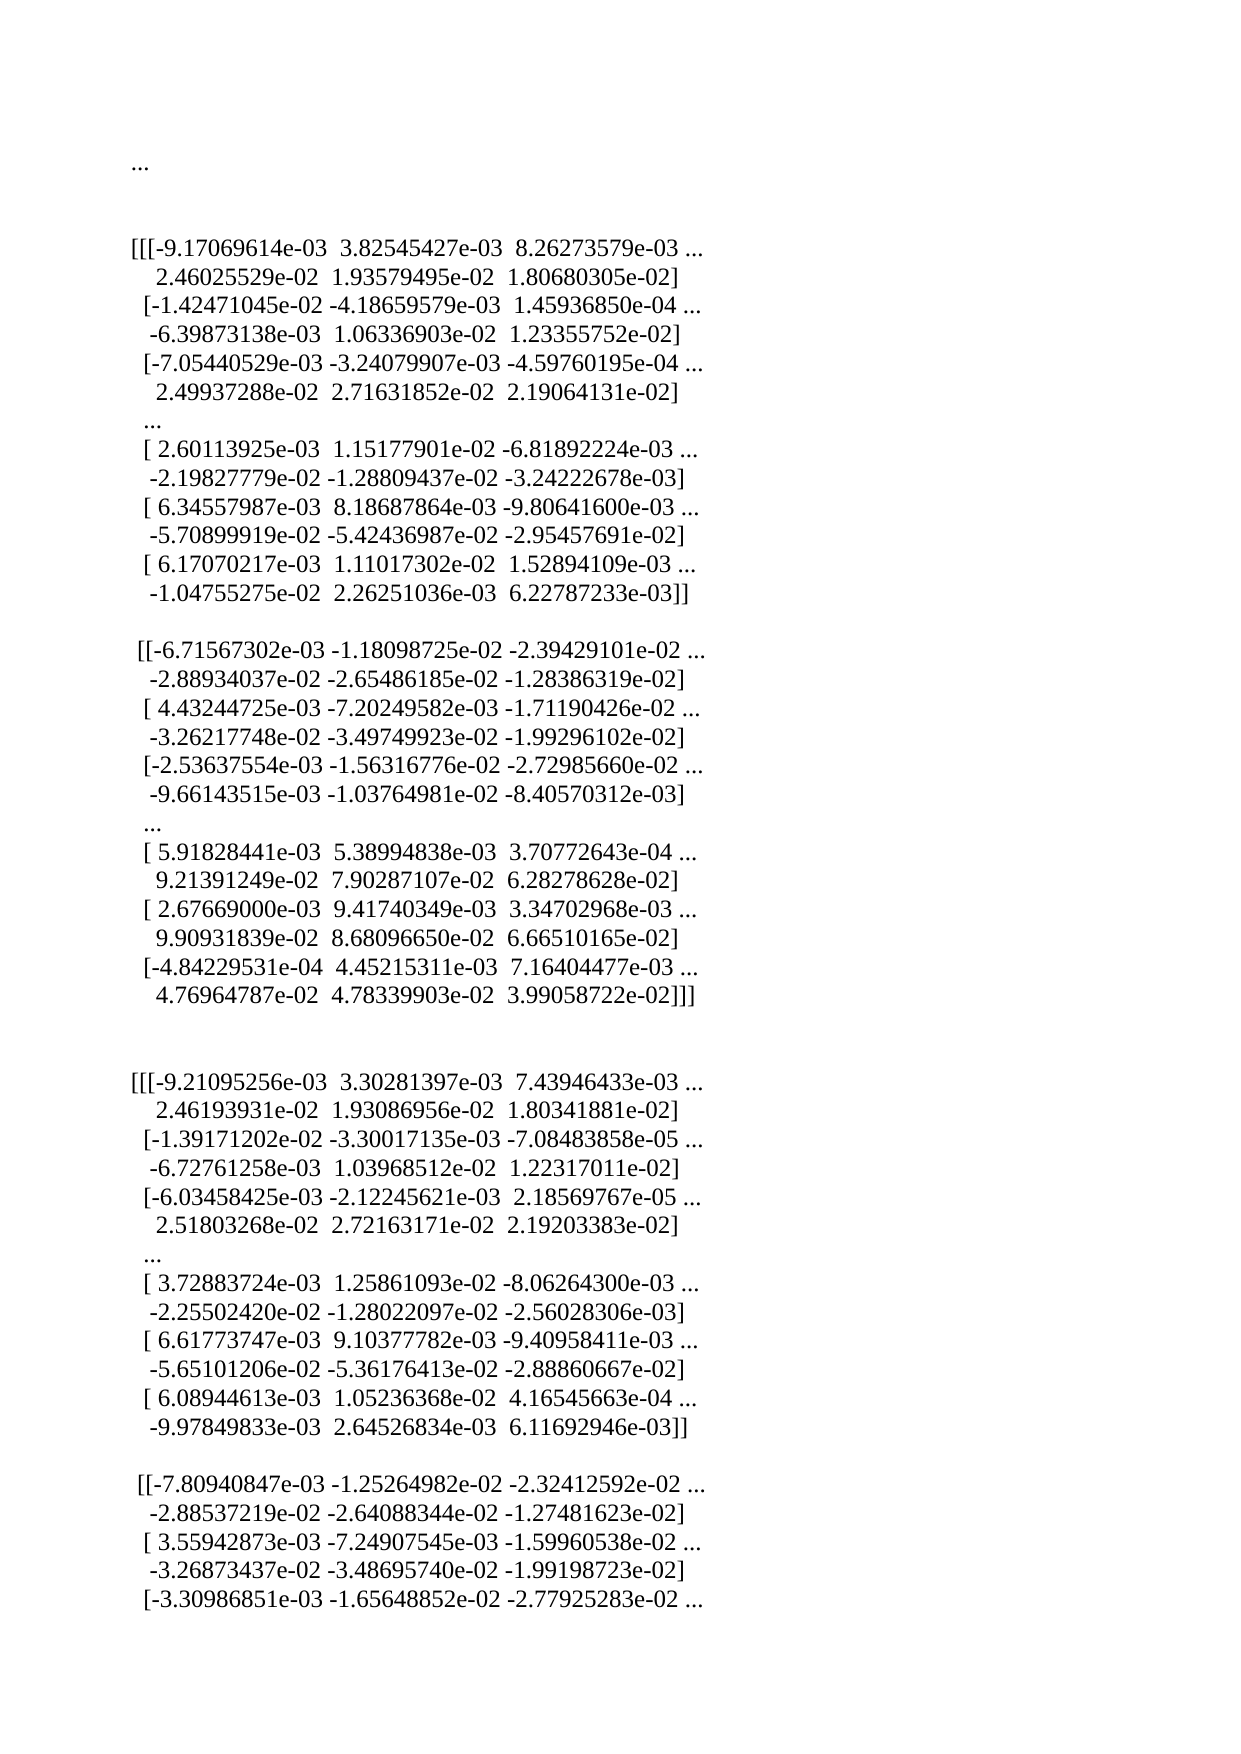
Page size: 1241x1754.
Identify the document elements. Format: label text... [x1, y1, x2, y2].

text [-1.42471045e-02 -4.18659579e-03 1.45936850e-04 ... [118, 291, 1122, 319]
text [ 5.91828441e-03 5.38994838e-03 3.70772643e-04 ... [118, 837, 1122, 866]
text [-4.84229531e-04 4.45215311e-03 7.16404477e-03 ... [118, 952, 1122, 981]
text ... [118, 147, 1122, 176]
text ... [118, 1239, 1122, 1268]
text [[-7.80940847e-03 -1.25264982e-02 -2.32412592e-02 ... [118, 1469, 1122, 1498]
text [ 4.43244725e-03 -7.20249582e-03 -1.71190426e-02 ... [118, 693, 1122, 722]
text [-6.03458425e-03 -2.12245621e-03 2.18569767e-05 ... [118, 1182, 1122, 1211]
text -2.25502420e-02 -1.28022097e-02 -2.56028306e-03] [118, 1297, 1122, 1326]
text -3.26217748e-02 -3.49749923e-02 -1.99296102e-02] [118, 722, 1122, 751]
text [ 3.72883724e-03 1.25861093e-02 -8.06264300e-03 ... [118, 1268, 1122, 1297]
text -9.66143515e-03 -1.03764981e-02 -8.40570312e-03] [118, 779, 1122, 808]
text [ 2.60113925e-03 1.15177901e-02 -6.81892224e-03 ... [118, 434, 1122, 463]
text -2.19827779e-02 -1.28809437e-02 -3.24222678e-03] [118, 463, 1122, 492]
text -9.97849833e-03 2.64526834e-03 6.11692946e-03]] [118, 1412, 1122, 1441]
text [ 6.17070217e-03 1.11017302e-02 1.52894109e-03 ... [118, 549, 1122, 578]
text 4.76964787e-02 4.78339903e-02 3.99058722e-02]]] [118, 981, 1122, 1009]
text ... [118, 808, 1122, 837]
text [-7.05440529e-03 -3.24079907e-03 -4.59760195e-04 ... [118, 348, 1122, 377]
text -5.65101206e-02 -5.36176413e-02 -2.88860667e-02] [118, 1354, 1122, 1383]
text [-2.53637554e-03 -1.56316776e-02 -2.72985660e-02 ... [118, 751, 1122, 779]
text 9.90931839e-02 8.68096650e-02 6.66510165e-02] [118, 923, 1122, 952]
text 2.46193931e-02 1.93086956e-02 1.80341881e-02] [118, 1096, 1122, 1124]
text 2.51803268e-02 2.72163171e-02 2.19203383e-02] [118, 1211, 1122, 1239]
text [ 2.67669000e-03 9.41740349e-03 3.34702968e-03 ... [118, 894, 1122, 923]
text 2.46025529e-02 1.93579495e-02 1.80680305e-02] [118, 262, 1122, 291]
text -6.72761258e-03 1.03968512e-02 1.22317011e-02] [118, 1153, 1122, 1182]
text [ 6.61773747e-03 9.10377782e-03 -9.40958411e-03 ... [118, 1326, 1122, 1354]
text [[[-9.17069614e-03 3.82545427e-03 8.26273579e-03 ... [118, 233, 1122, 262]
text [ 3.55942873e-03 -7.24907545e-03 -1.59960538e-02 ... [118, 1527, 1122, 1556]
text -2.88537219e-02 -2.64088344e-02 -1.27481623e-02] [118, 1498, 1122, 1527]
text [ 6.34557987e-03 8.18687864e-03 -9.80641600e-03 ... [118, 492, 1122, 521]
text [-1.39171202e-02 -3.30017135e-03 -7.08483858e-05 ... [118, 1124, 1122, 1153]
text -6.39873138e-03 1.06336903e-02 1.23355752e-02] [118, 319, 1122, 348]
text [[[-9.21095256e-03 3.30281397e-03 7.43946433e-03 ... [118, 1067, 1122, 1096]
text -1.04755275e-02 2.26251036e-03 6.22787233e-03]] [118, 578, 1122, 607]
text 2.49937288e-02 2.71631852e-02 2.19064131e-02] [118, 377, 1122, 406]
text [-3.30986851e-03 -1.65648852e-02 -2.77925283e-02 ... [118, 1584, 1122, 1613]
text -5.70899919e-02 -5.42436987e-02 -2.95457691e-02] [118, 521, 1122, 549]
text [ 6.08944613e-03 1.05236368e-02 4.16545663e-04 ... [118, 1383, 1122, 1412]
text [[-6.71567302e-03 -1.18098725e-02 -2.39429101e-02 ... [118, 636, 1122, 664]
text ... [118, 406, 1122, 434]
text -2.88934037e-02 -2.65486185e-02 -1.28386319e-02] [118, 664, 1122, 693]
text -3.26873437e-02 -3.48695740e-02 -1.99198723e-02] [118, 1556, 1122, 1584]
text 9.21391249e-02 7.90287107e-02 6.28278628e-02] [118, 866, 1122, 894]
